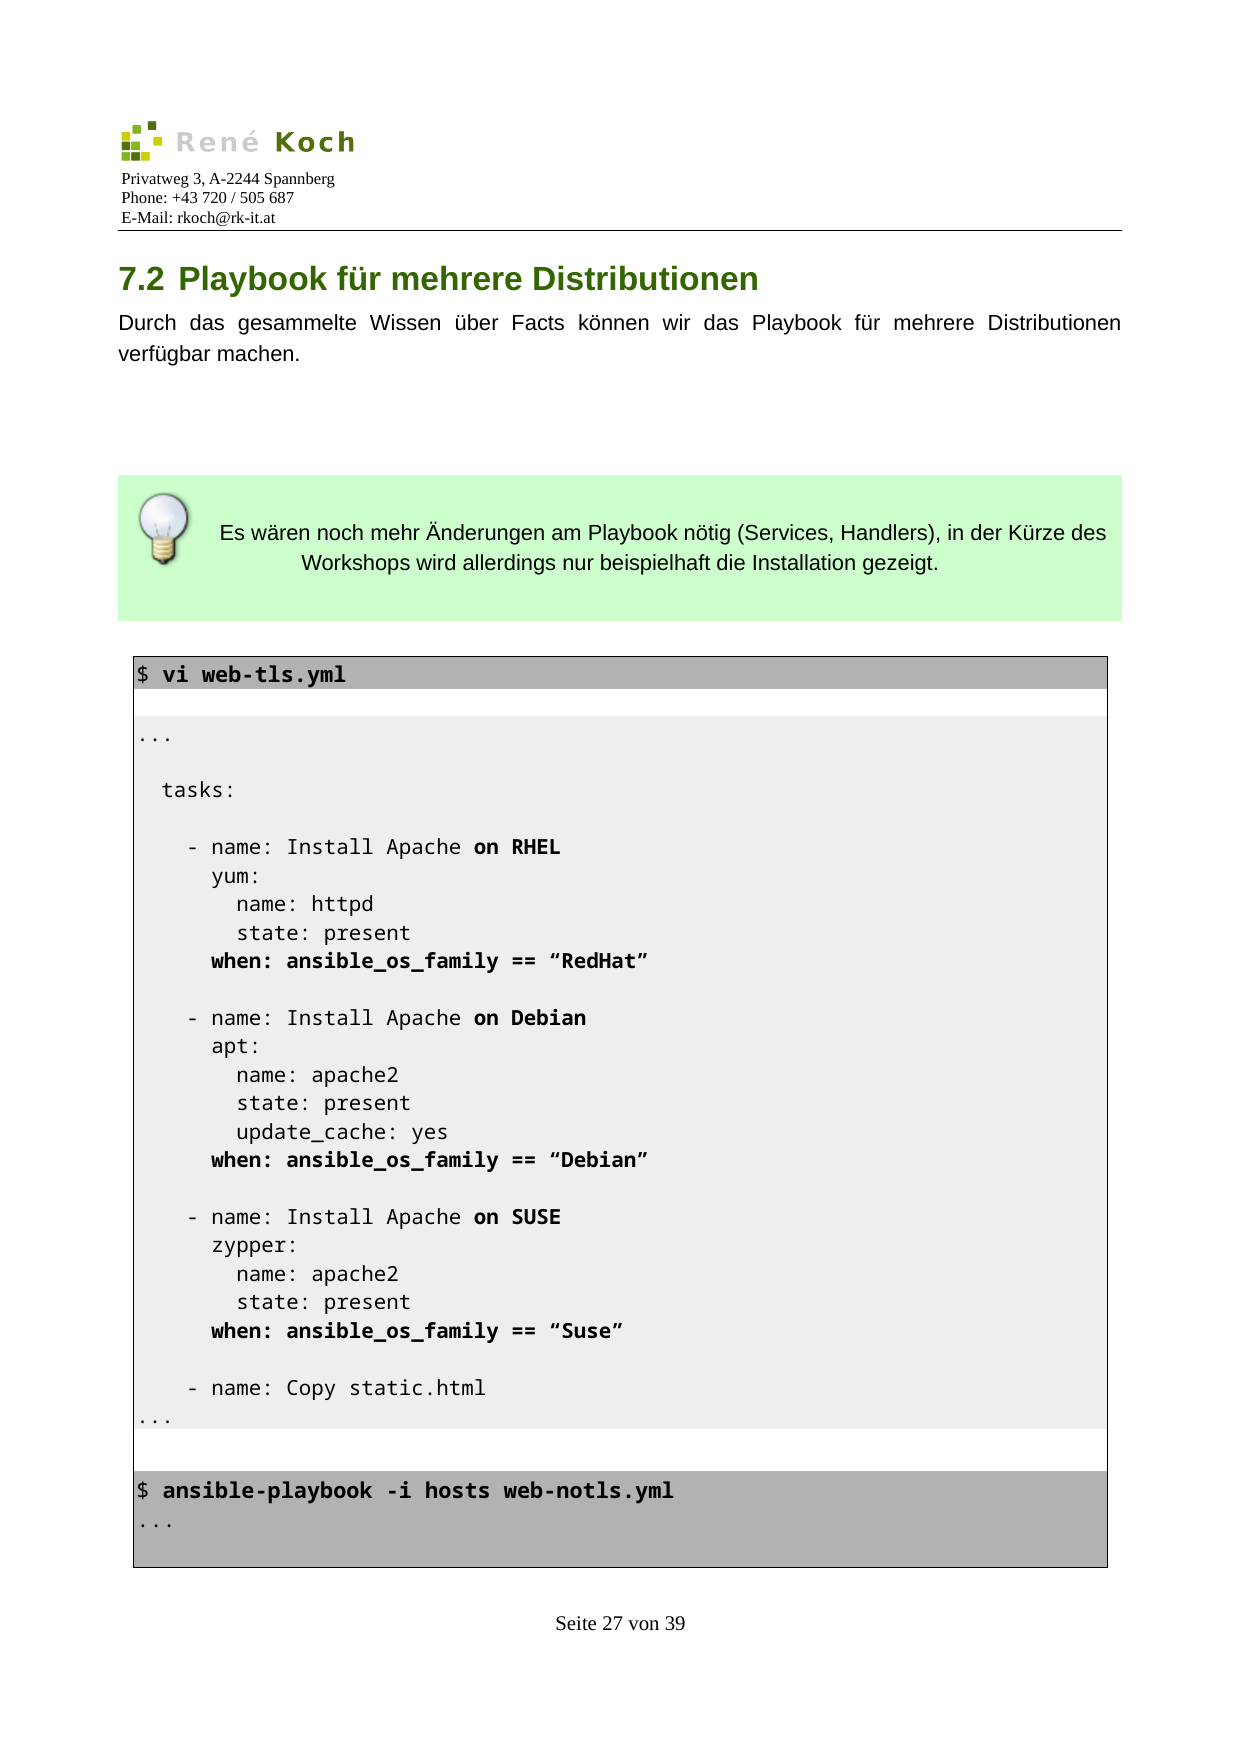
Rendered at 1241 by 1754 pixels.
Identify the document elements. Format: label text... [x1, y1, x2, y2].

text state: present [134, 914, 1107, 943]
text name: apache2 [134, 1256, 1107, 1284]
text apt: [134, 1028, 1107, 1057]
text Durch das gesammelte Wissen über Facts können wir das Playbook für mehrere Distributionen verfügbar machen. [118, 310, 1122, 366]
text when: ansible_os_family == “RedHat” [134, 943, 1107, 971]
subtitle Playbook für mehrere Distributionen [118, 259, 1122, 298]
text Es wären noch mehr Änderungen am Playbook nötig (Services, Handlers), in der Kürze des Workshops wird allerdings nur beispielhaft die Installation gezeigt. [118, 520, 1122, 576]
text $ vi web-tls.yml [134, 657, 1107, 689]
text ... [134, 716, 1107, 744]
text tasks: [134, 772, 1107, 801]
text $ ansible-playbook -i hosts web-notls.yml [134, 1471, 1107, 1501]
text when: ansible_os_family == “Debian” [134, 1142, 1107, 1171]
text name: apache2 [134, 1057, 1107, 1085]
text state: present [134, 1284, 1107, 1313]
text zypper: [134, 1227, 1107, 1256]
text ... [134, 1398, 1107, 1429]
text - name: Install Apache on RHEL [134, 829, 1107, 858]
picture [128, 492, 203, 568]
text - name: Copy static.html [134, 1369, 1107, 1398]
text name: httpd [134, 886, 1107, 914]
text ... [134, 1501, 1107, 1531]
text - name: Install Apache on SUSE [134, 1199, 1107, 1227]
text state: present [134, 1085, 1107, 1114]
picture [121, 121, 354, 161]
text - name: Install Apache on Debian [134, 1000, 1107, 1028]
text when: ansible_os_family == “Suse” [134, 1313, 1107, 1341]
text update_cache: yes [134, 1114, 1107, 1142]
text yum: [134, 858, 1107, 886]
